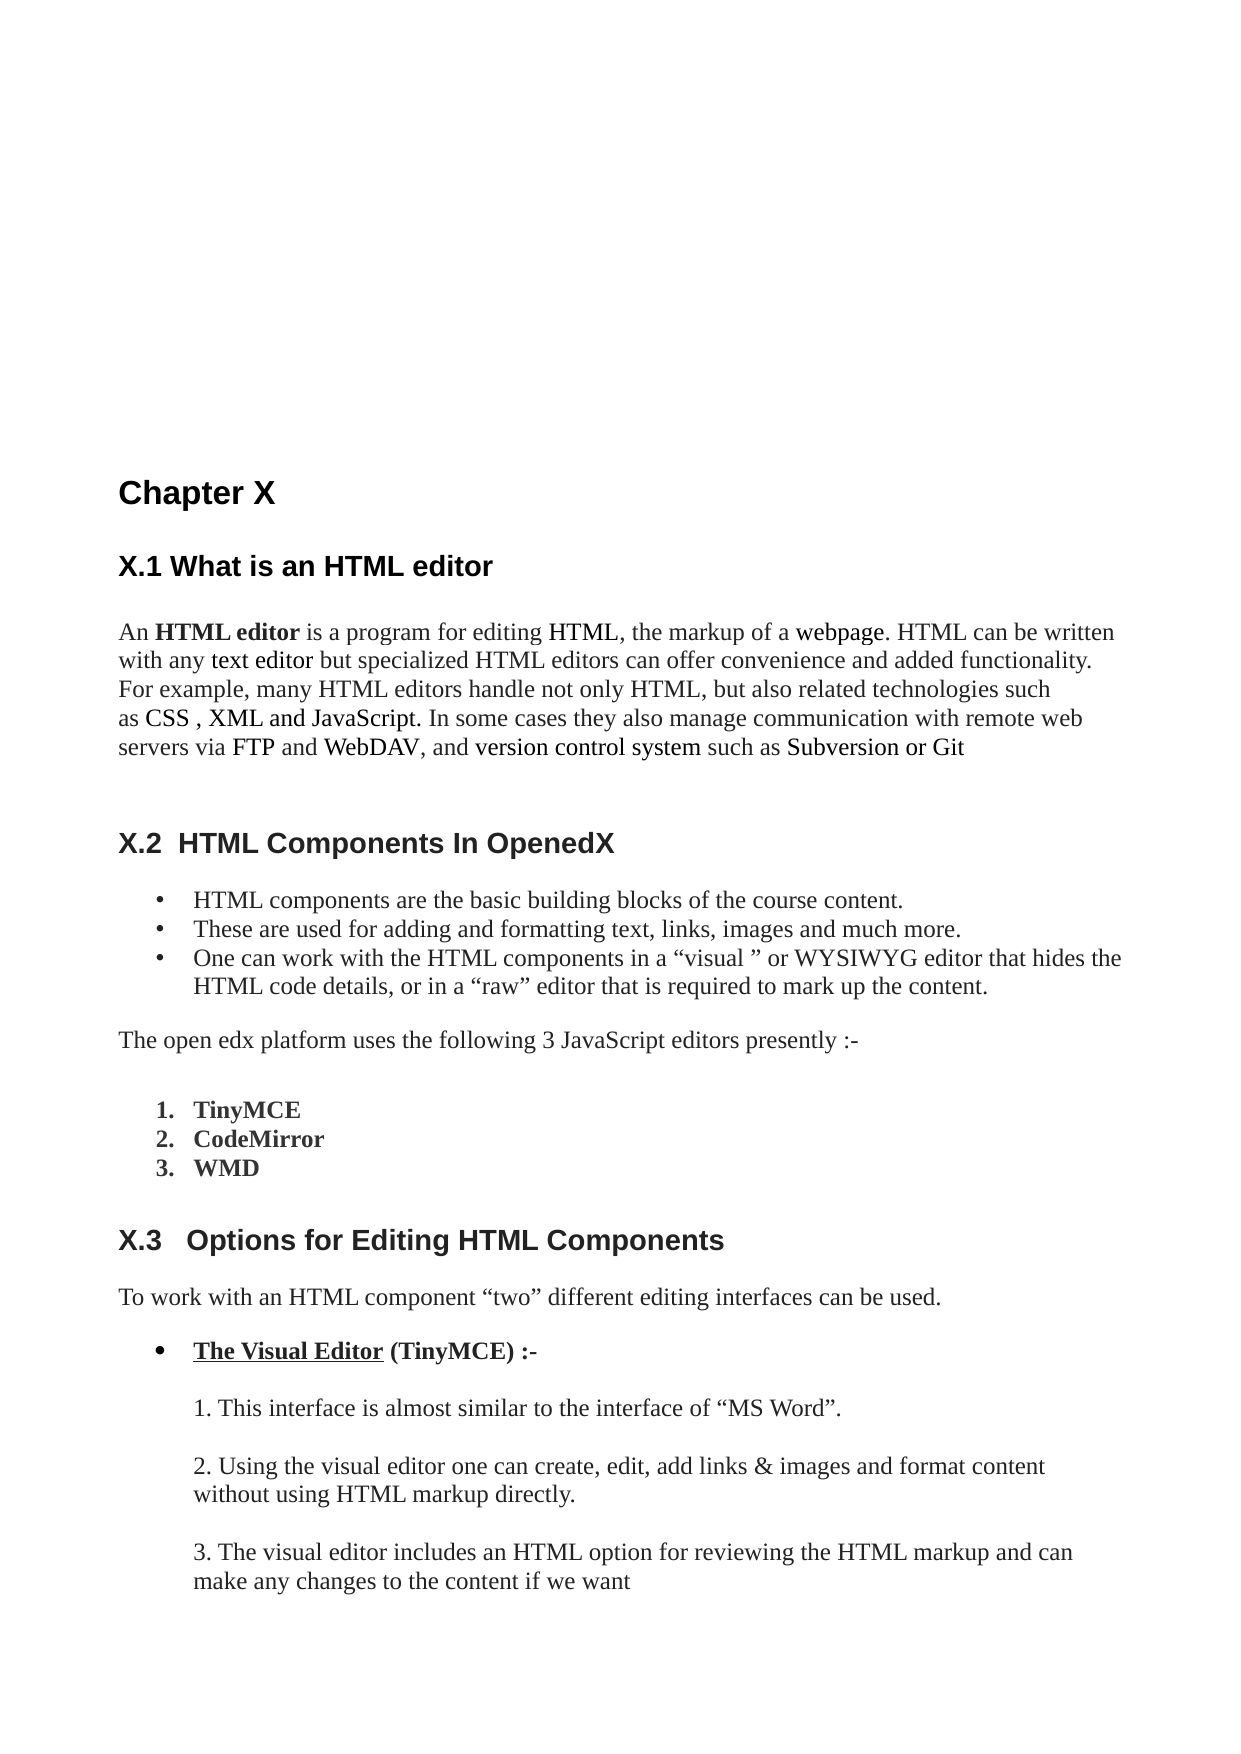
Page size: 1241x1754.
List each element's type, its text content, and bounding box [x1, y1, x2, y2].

text To work with an HTML component “two” different editing interfaces can be used. [118, 1282, 1122, 1311]
list The Visual Editor (TinyMCE) :- [156, 1336, 1122, 1364]
list TinyMCE [156, 1096, 1122, 1124]
text An HTML editor is a program for editing HTML, the markup of a webpage. HTML can be written with any text editor but specialized HTML editors can offer convenience and added functionality. For example, many HTML editors handle not only HTML, but also related technologies such as CSS , XML and JavaScript. In some cases they also manage communication with remote web servers via FTP and WebDAV, and version control system such as Subversion or Git [118, 617, 1122, 760]
list CodeMirror [156, 1124, 1122, 1153]
text X.3 Options for Editing HTML Components [118, 1223, 1122, 1257]
text X.1 What is an HTML editor [118, 549, 1122, 583]
list These are used for adding and formatting text, links, images and much more. [156, 914, 1122, 943]
text X.2 HTML Components In OpenedX [118, 827, 1122, 860]
list 1. This interface is almost similar to the interface of “MS Word”. [156, 1393, 1122, 1422]
list HTML components are the basic building blocks of the course content. [156, 885, 1122, 914]
list 3. The visual editor includes an HTML option for reviewing the HTML markup and can make any changes to the content if we want [156, 1537, 1122, 1594]
text Chapter X [118, 473, 1122, 511]
text The open edx platform uses the following 3 JavaScript editors presently :- [118, 1025, 1122, 1054]
list 2. Using the visual editor one can create, edit, add links & images and format content without using HTML markup directly. [156, 1451, 1122, 1508]
list One can work with the HTML components in a “visual ” or WYSIWYG editor that hides the HTML code details, or in a “raw” editor that is required to mark up the content. [156, 943, 1122, 1000]
list WMD [156, 1153, 1122, 1182]
